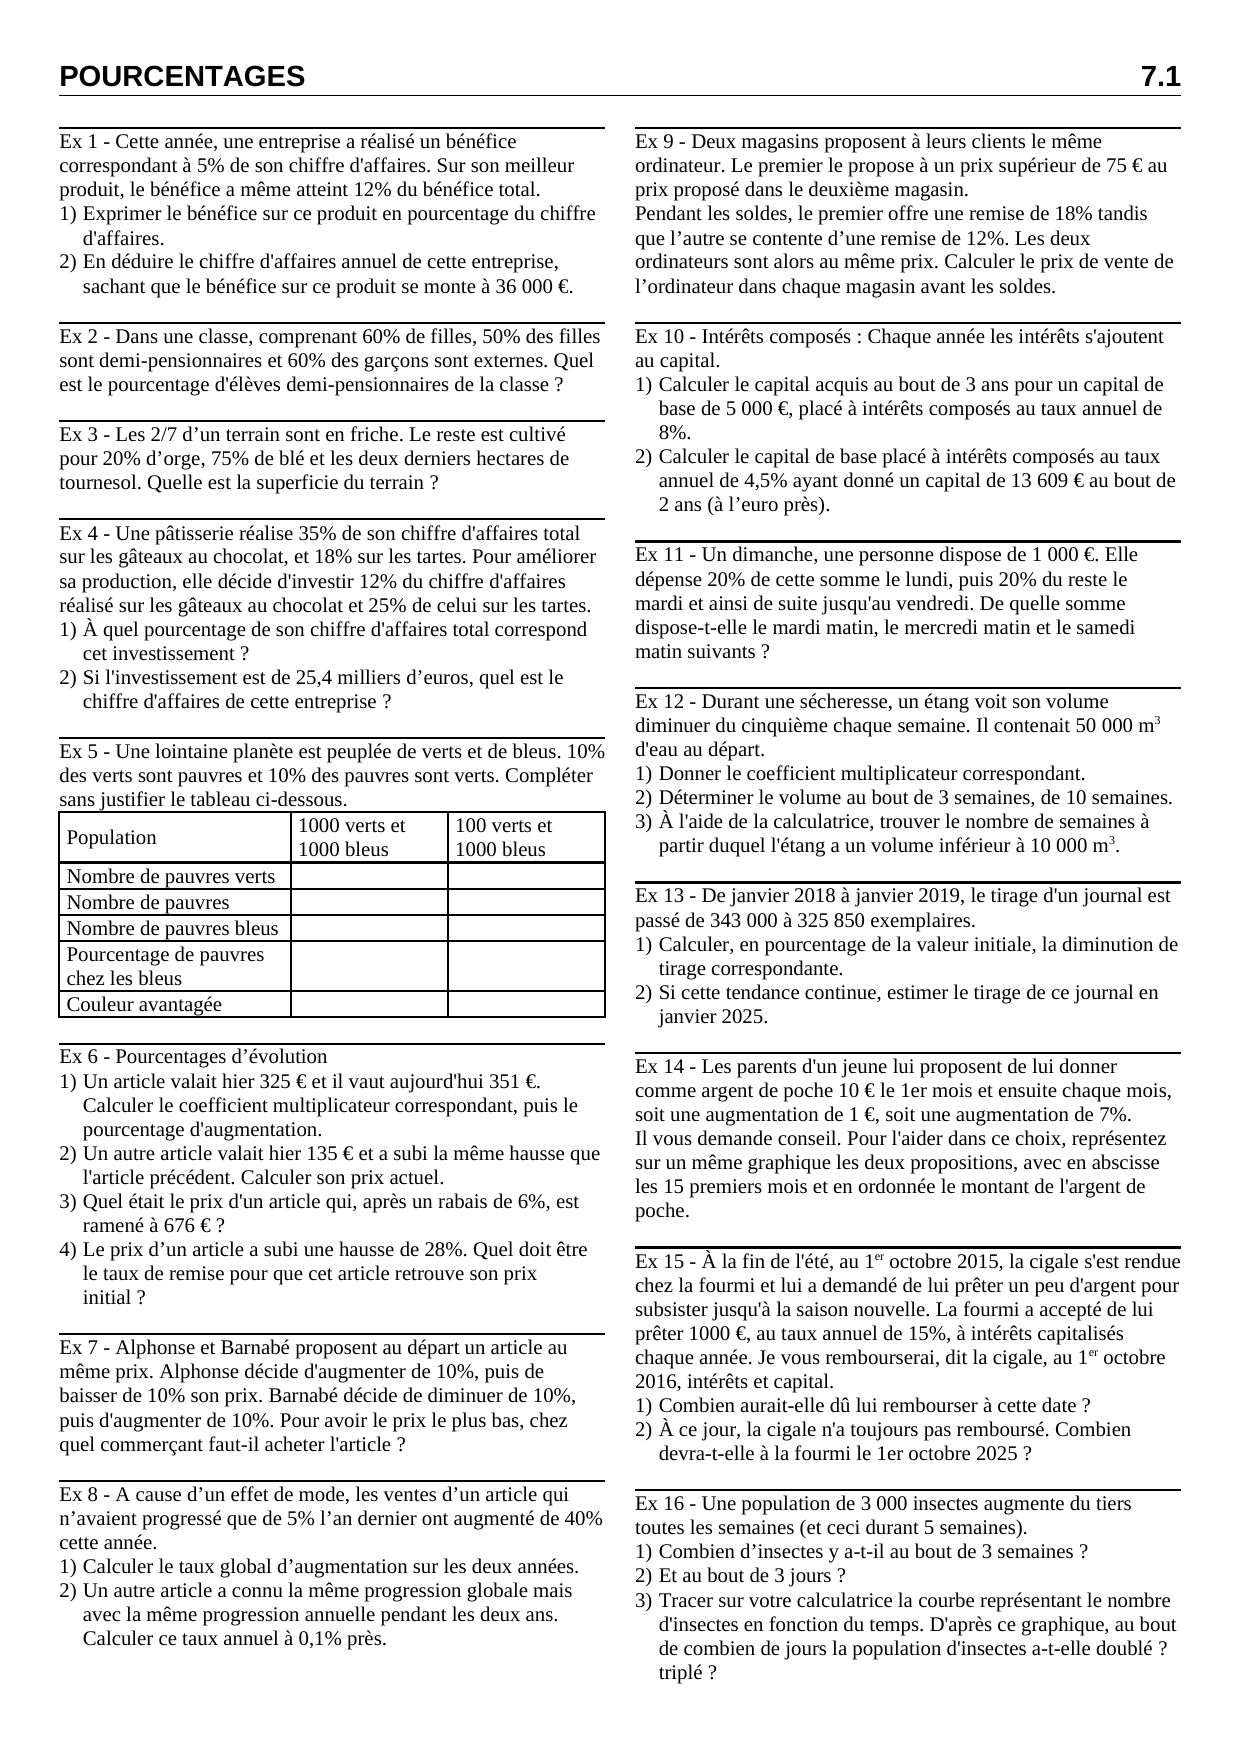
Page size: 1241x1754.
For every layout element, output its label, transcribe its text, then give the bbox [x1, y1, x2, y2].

table_cell [449, 942, 604, 990]
list Déterminer le volume au bout de 3 semaines, de 10 semaines. [635, 785, 1181, 809]
list Deux magasins proposent à leurs clients le même ordinateur. Le premier le propose à un prix supérieur de 75 € au prix proposé dans le deuxième magasin. Pendant les soldes, le premier offre une remise de 18% tandis que l’autre se contente d’une remise de 12%. Les deux ordinateurs sont alors au même prix. Calculer le prix de vente de l’ordinateur dans chaque magasin avant les soldes. [635, 129, 1181, 298]
list À quel pourcentage de son chiffre d'affaires total correspond cet investissement ? [59, 617, 605, 665]
list A cause d’un effet de mode, les ventes d’un article qui n’avaient progressé que de 5% l’an dernier ont augmenté de 40% cette année. [59, 1482, 605, 1554]
list Pourcentages d’évolution [59, 1045, 605, 1068]
list Les parents d'un jeune lui proposent de lui donner comme argent de poche 10 € le 1er mois et ensuite chaque mois, soit une augmentation de 1 €, soit une augmentation de 7%. Il vous demande conseil. Pour l'aider dans ce choix, représentez sur un même graphique les deux propositions, avec en abscisse les 15 premiers mois et en ordonnée le montant de l'argent de poche. [635, 1054, 1181, 1222]
table_header 100 verts et 1000 bleus [449, 813, 604, 861]
list Quel était le prix d'un article qui, après un rabais de 6%, est ramené à 676 € ? [59, 1189, 605, 1237]
list Calculer, en pourcentage de la valeur initiale, la diminution de tirage correspondante. [635, 932, 1181, 980]
table_cell [449, 890, 604, 914]
list En déduire le chiffre d'affaires annuel de cette entreprise, sachant que le bénéfice sur ce produit se monte à 36 000 €. [59, 249, 605, 298]
table_cell [292, 916, 447, 940]
list Calculer le capital acquis au bout de 3 ans pour un capital de base de 5 000 €, placé à intérêts composés au taux annuel de 8%. [635, 372, 1181, 444]
list Cette année, une entreprise a réalisé un bénéfice correspondant à 5% de son chiffre d'affaires. Sur son meilleur produit, le bénéfice a même atteint 12% du bénéfice total. [59, 129, 605, 201]
table_cell [292, 992, 447, 1016]
list Les 2/7 d’un terrain sont en friche. Le reste est cultivé pour 20% d’orge, 75% de blé et les deux derniers hectares de tournesol. Quelle est la superficie du terrain ? [59, 422, 605, 494]
list À l'aide de la calculatrice, trouver le nombre de semaines à partir duquel l'étang a un volume inférieur à 10 000 m3. [635, 809, 1181, 857]
list Un dimanche, une personne dispose de 1 000 €. Elle dépense 20% de cette somme le lundi, puis 20% du reste le mardi et ainsi de suite jusqu'au vendredi. De quelle somme dispose-t-elle le mardi matin, le mercredi matin et le samedi matin suivants ? [635, 543, 1181, 663]
list Donner le coefficient multiplicateur correspondant. [635, 761, 1181, 785]
list Si cette tendance continue, estimer le tirage de ce journal en janvier 2025. [635, 980, 1181, 1028]
list Durant une sécheresse, un étang voit son volume diminuer du cinquième chaque semaine. Il contenait 50 000 m3 d'eau au départ. [635, 689, 1181, 761]
list Dans une classe, comprenant 60% de filles, 50% des filles sont demi-pensionnaires et 60% des garçons sont externes. Quel est le pourcentage d'élèves demi-pensionnaires de la classe ? [59, 324, 605, 396]
list Si l'investissement est de 25,4 milliers d’euros, quel est le chiffre d'affaires de cette entreprise ? [59, 665, 605, 713]
table_cell [449, 992, 604, 1016]
table_cell Nombre de pauvres verts [60, 864, 290, 888]
list À ce jour, la cigale n'a toujours pas remboursé. Combien devra-t-elle à la fourmi le 1er octobre 2025 ? [635, 1417, 1181, 1465]
list Tracer sur votre calculatrice la courbe représentant le nombre d'insectes en fonction du temps. D'après ce graphique, au bout de combien de jours la population d'insectes a-t-elle doublé ? triplé ? [635, 1587, 1181, 1684]
table_cell [449, 916, 604, 940]
list Et au bout de 3 jours ? [635, 1563, 1181, 1587]
list De janvier 2018 à janvier 2019, le tirage d'un journal est passé de 343 000 à 325 850 exemplaires. [635, 884, 1181, 932]
list Le prix d’un article a subi une hausse de 28%. Quel doit être le taux de remise pour que cet article retrouve son prix initial ? [59, 1237, 605, 1309]
table_cell [292, 864, 447, 888]
list Une lointaine planète est peuplée de verts et de bleus. 10% des verts sont pauvres et 10% des pauvres sont verts. Compléter sans justifier le tableau ci-dessous. [59, 739, 605, 811]
subtitle Pourcentages 7.1 [59, 59, 1181, 95]
list Une population de 3 000 insectes augmente du tiers toutes les semaines (et ceci durant 5 semaines). [635, 1491, 1181, 1539]
list À la fin de l'été, au 1er octobre 2015, la cigale s'est rendue chez la fourmi et lui a demandé de lui prêter un peu d'argent pour subsister jusqu'à la saison nouvelle. La fourmi a accepté de lui prêter 1000 €, au taux annuel de 15%, à intérêts capitalisés chaque année. Je vous rembourserai, dit la cigale, au 1er octobre 2016, intérêts et capital. [635, 1249, 1181, 1393]
list Exprimer le bénéfice sur ce produit en pourcentage du chiffre d'affaires. [59, 201, 605, 249]
table_cell Couleur avantagée [60, 992, 290, 1016]
table_cell [292, 890, 447, 914]
list Calculer le taux global d’augmentation sur les deux années. [59, 1554, 605, 1578]
list Une pâtisserie réalise 35% de son chiffre d'affaires total sur les gâteaux au chocolat, et 18% sur les tartes. Pour améliorer sa production, elle décide d'investir 12% du chiffre d'affaires réalisé sur les gâteaux au chocolat et 25% de celui sur les tartes. [59, 520, 605, 617]
list Un article valait hier 325 € et il vaut aujourd'hui 351 €. Calculer le coefficient multiplicateur correspondant, puis le pourcentage d'augmentation. [59, 1068, 605, 1141]
table_header Population [60, 813, 290, 861]
table_header 1000 verts et 1000 bleus [292, 813, 447, 861]
table_cell Pourcentage de pauvres chez les bleus [60, 942, 290, 990]
list Alphonse et Barnabé proposent au départ un article au même prix. Alphonse décide d'augmenter de 10%, puis de baisser de 10% son prix. Barnabé décide de diminuer de 10%, puis d'augmenter de 10%. Pour avoir le prix le plus bas, chez quel commerçant faut-il acheter l'article ? [59, 1335, 605, 1456]
list Intérêts composés : Chaque année les intérêts s'ajoutent au capital. [635, 324, 1181, 372]
table_cell [449, 864, 604, 888]
list Combien d’insectes y a-t-il au bout de 3 semaines ? [635, 1539, 1181, 1563]
list Un autre article a connu la même progression globale mais avec la même progression annuelle pendant les deux ans. Calculer ce taux annuel à 0,1% près. [59, 1578, 605, 1650]
table_cell Nombre de pauvres bleus [60, 916, 290, 940]
list Combien aurait-elle dû lui rembourser à cette date ? [635, 1393, 1181, 1417]
table_cell [292, 942, 447, 990]
table_cell Nombre de pauvres [60, 890, 290, 914]
list Un autre article valait hier 135 € et a subi la même hausse que l'article précédent. Calculer son prix actuel. [59, 1141, 605, 1189]
list Calculer le capital de base placé à intérêts composés au taux annuel de 4,5% ayant donné un capital de 13 609 € au bout de 2 ans (à l’euro près). [635, 444, 1181, 516]
